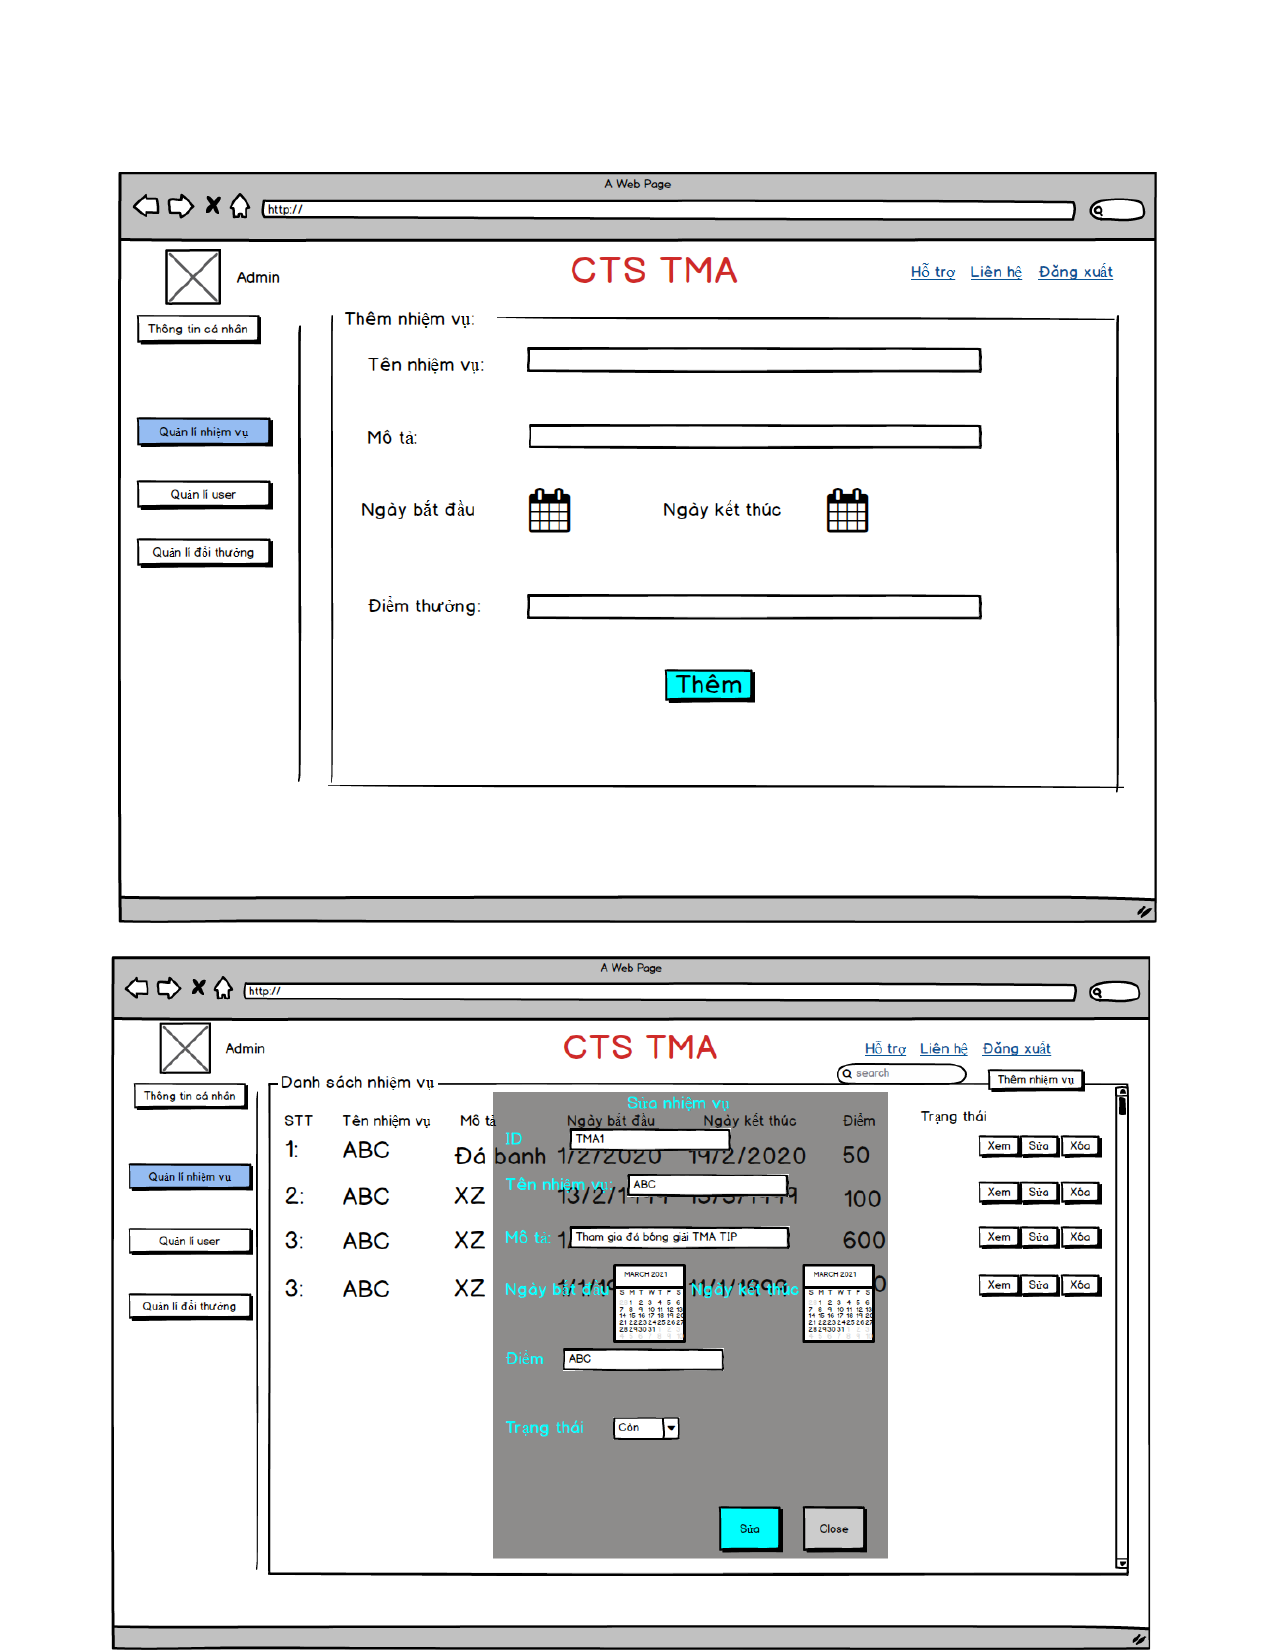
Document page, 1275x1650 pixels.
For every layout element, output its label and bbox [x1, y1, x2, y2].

picture [118, 172, 1157, 923]
picture [111, 956, 1151, 1650]
